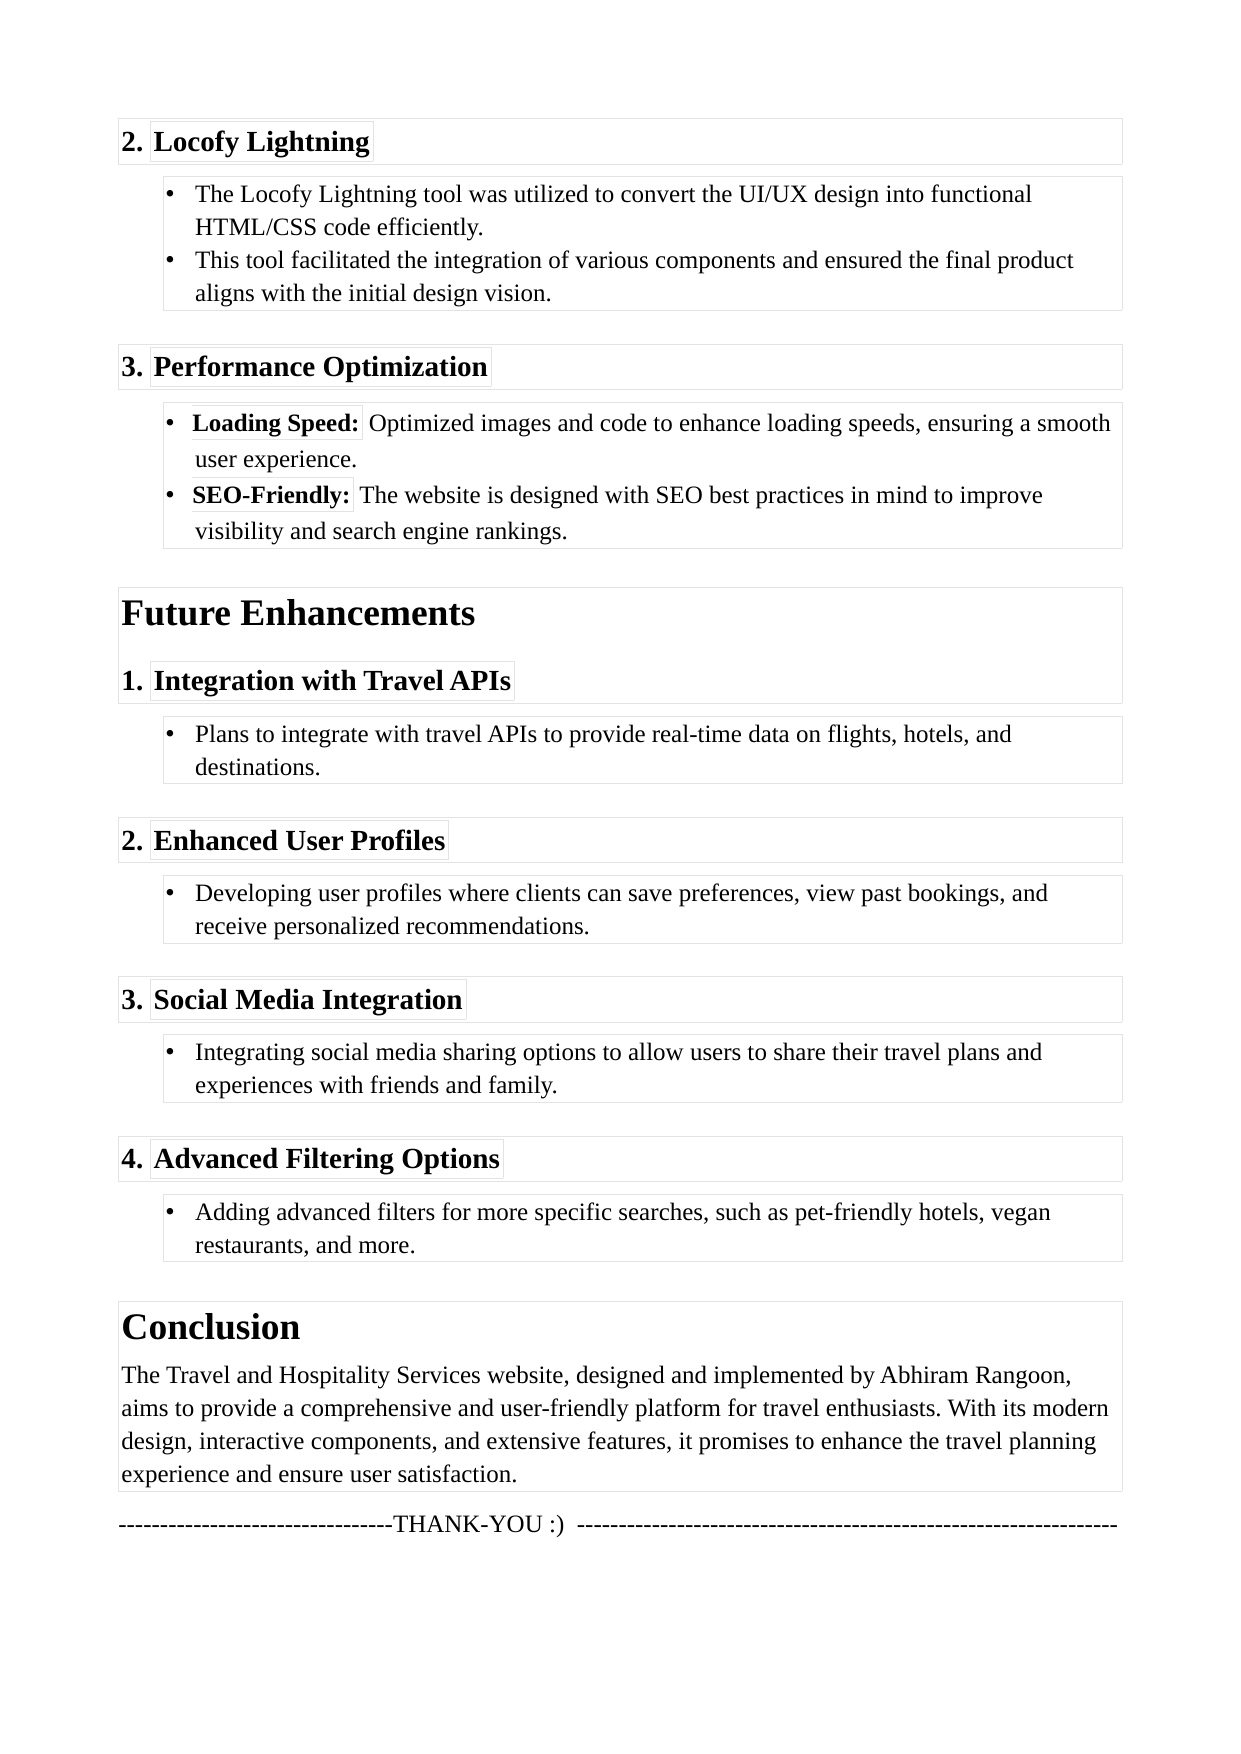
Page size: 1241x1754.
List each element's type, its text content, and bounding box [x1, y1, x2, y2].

list This tool facilitated the integration of various components and ensured the final product aligns with the initial design vision. [164, 242, 1122, 310]
subtitle 2. Locofy Lightning [119, 119, 1122, 164]
subtitle 3. Performance Optimization [119, 345, 1122, 389]
list Plans to integrate with travel APIs to provide real-time data on flights, hotels, and destinations. [164, 717, 1122, 783]
subtitle Future Enhancements [119, 588, 1122, 633]
list Developing user profiles where clients can save preferences, view past bookings, and receive personalized recommendations. [164, 876, 1122, 943]
list SEO-Friendly: The website is designed with SEO best practices in mind to improve visibility and search engine rankings. [164, 474, 1122, 548]
text The Travel and Hospitality Services website, designed and implemented by Abhiram Rangoon, aims to provide a comprehensive and user-friendly platform for travel enthusiasts. With its modern design, interactive components, and extensive features, it promises to enhance the travel planning experience and ensure user satisfaction. [119, 1357, 1122, 1491]
subtitle 2. Enhanced User Profiles [119, 818, 1122, 862]
list Loading Speed: Optimized images and code to enhance loading speeds, ensuring a smooth user experience. [164, 403, 1122, 472]
subtitle Conclusion [119, 1302, 1122, 1347]
list Adding advanced filters for more specific searches, such as pet-friendly hotels, vegan restaurants, and more. [164, 1195, 1122, 1261]
list Integrating social media sharing options to allow users to share their travel plans and experiences with friends and family. [164, 1035, 1122, 1102]
subtitle 3. Social Media Integration [119, 977, 1122, 1022]
subtitle 4. Advanced Filtering Options [119, 1137, 1122, 1181]
list The Locofy Lightning tool was utilized to convert the UI/UX design into functional HTML/CSS code efficiently. [164, 177, 1122, 241]
text ---------------------------------THANK-YOU :) ----------------------------------------------------------------- [118, 1509, 1122, 1538]
subtitle 1. Integration with Travel APIs [119, 657, 1122, 703]
